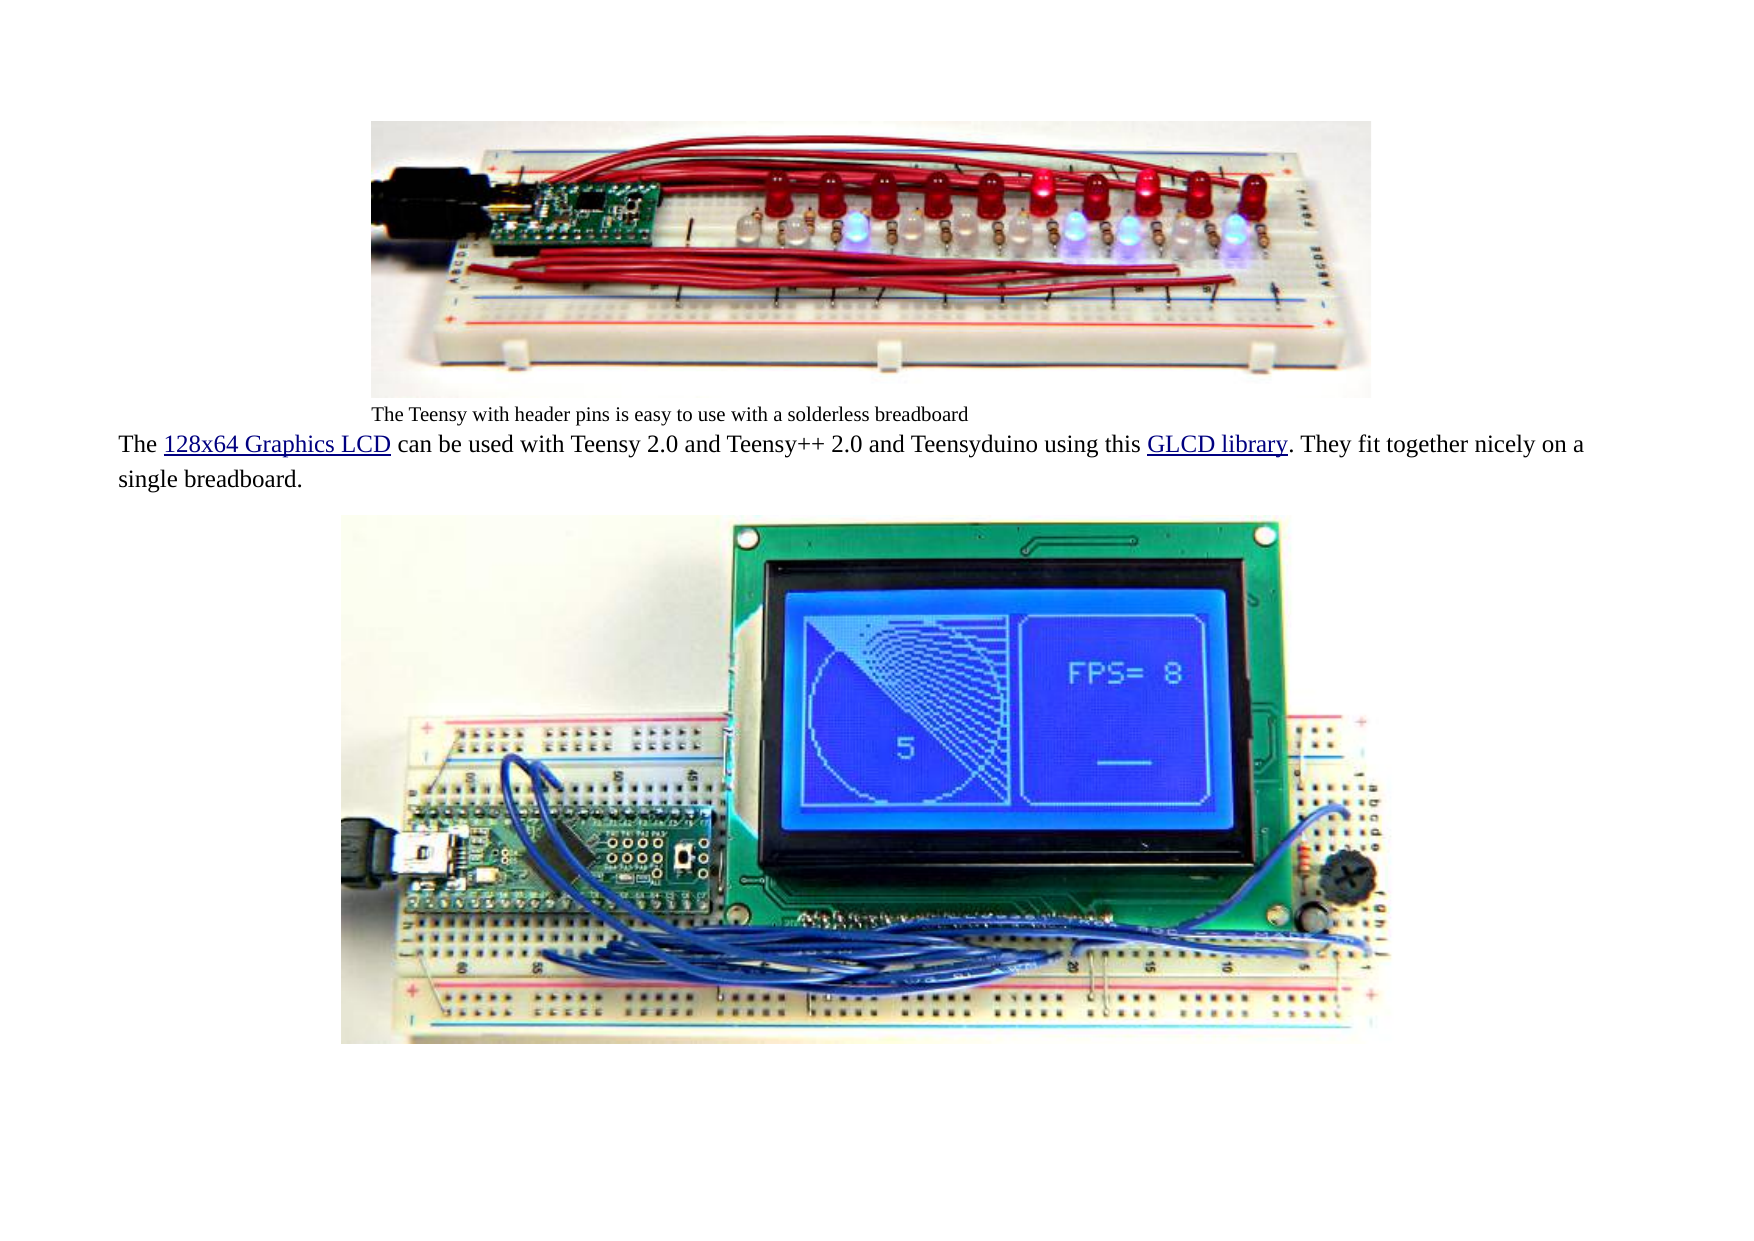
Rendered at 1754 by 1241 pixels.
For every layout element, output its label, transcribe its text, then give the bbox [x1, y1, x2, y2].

table_header [338, 513, 1416, 1047]
text The 128x64 Graphics LCD can be used with Teensy 2.0 and Teensy++ 2.0 and Teensyduino using this GLCD library. They fit together nicely on a single breadboard. [118, 429, 1636, 492]
picture [341, 515, 1404, 1044]
picture [371, 121, 1372, 398]
table_header The Teensy with header pins is easy to use with a solderless breadboard [368, 118, 1386, 429]
